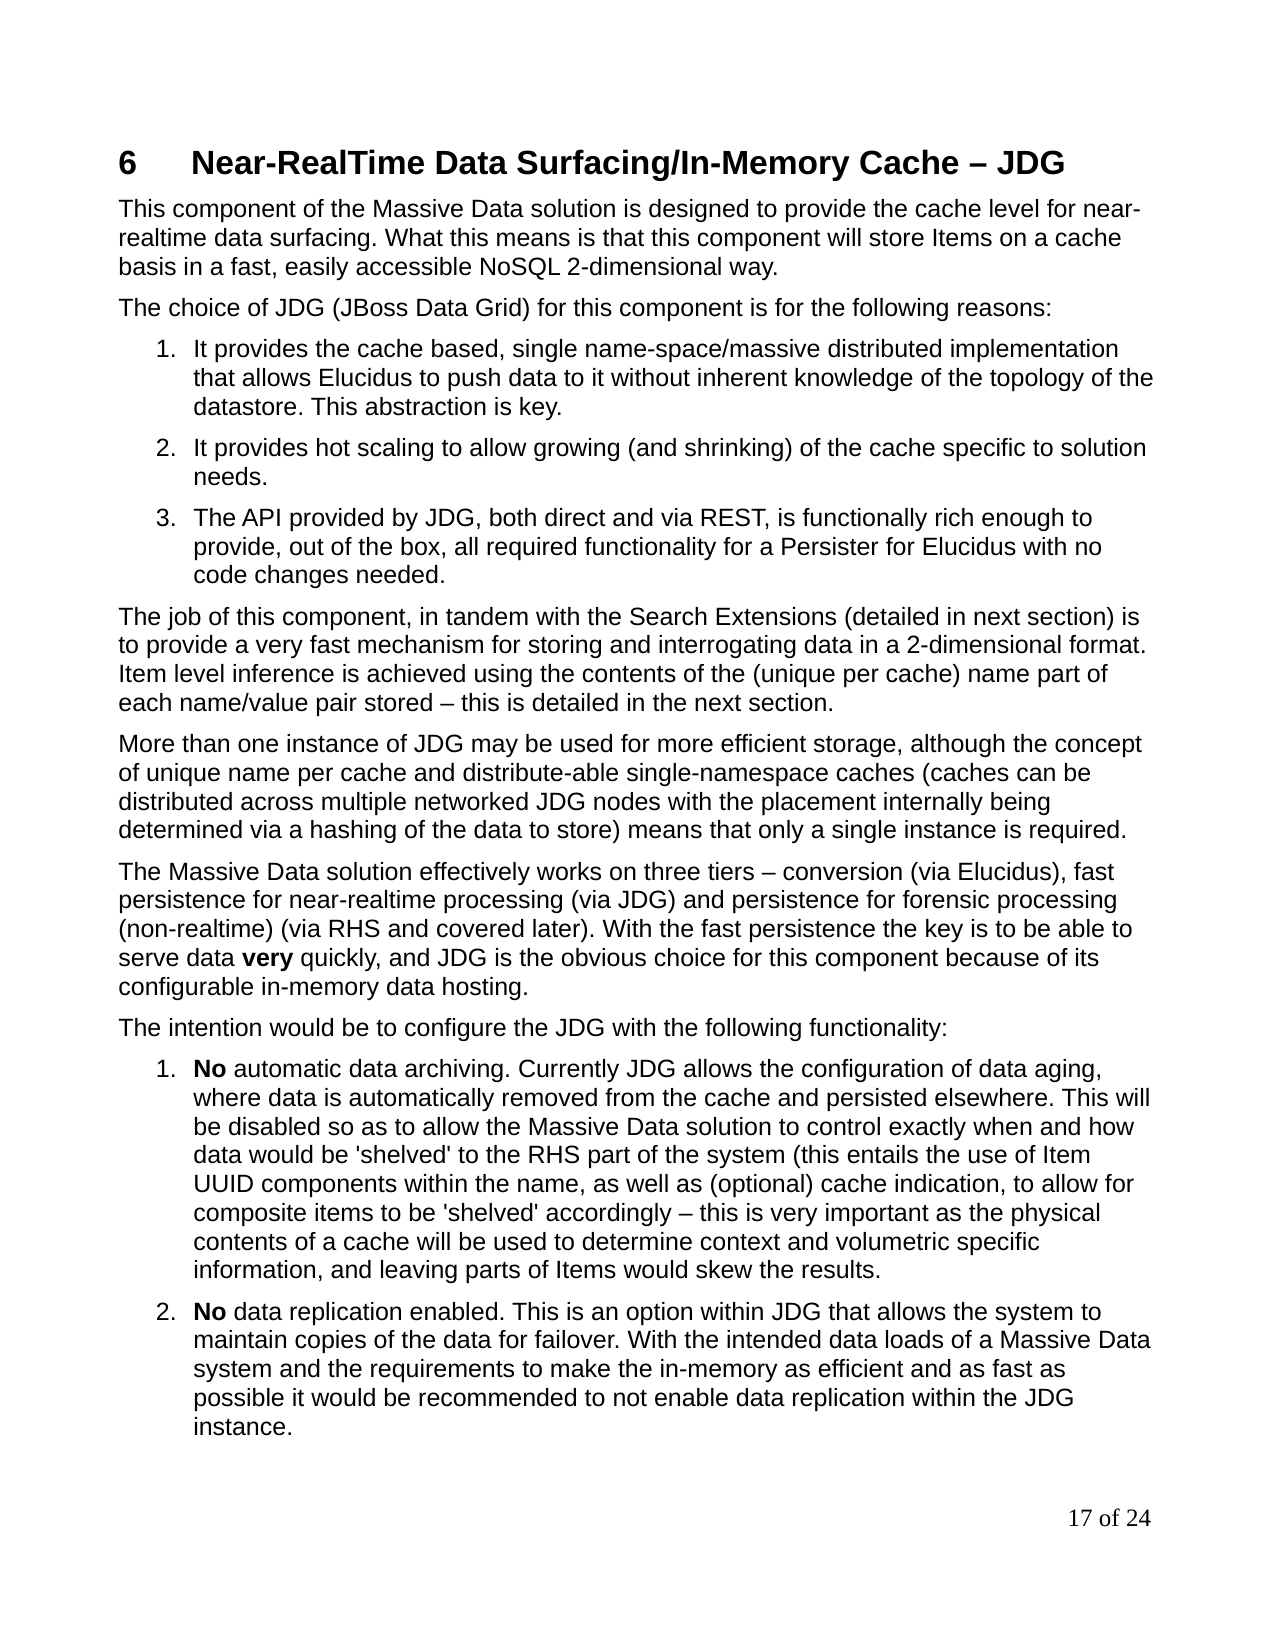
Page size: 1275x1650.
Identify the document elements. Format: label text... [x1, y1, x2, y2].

text The job of this component, in tandem with the Search Extensions (detailed in next section) is to provide a very fast mechanism for storing and interrogating data in a 2-dimensional format. Item level inference is achieved using the contents of the (unique per cache) name part of each name/value pair stored – this is detailed in the next section. [118, 602, 1157, 717]
list It provides hot scaling to allow growing (and shrinking) of the cache specific to solution needs. [156, 433, 1157, 491]
list No automatic data archiving. Currently JDG allows the configuration of data aging, where data is automatically removed from the cache and persisted elsewhere. This will be disabled so as to allow the Massive Data solution to control exactly when and how data would be 'shelved' to the RHS part of the system (this entails the use of Item UUID components within the name, as well as (optional) cache indication, to allow for composite items to be 'shelved' accordingly – this is very important as the physical contents of a cache will be used to determine context and volumetric specific information, and leaving parts of Items would skew the results. [156, 1054, 1157, 1284]
text The intention would be to configure the JDG with the following functionality: [118, 1013, 1157, 1042]
text This component of the Massive Data solution is designed to provide the cache level for near-realtime data surfacing. What this means is that this component will store Items on a cache basis in a fast, easily accessible NoSQL 2-dimensional way. [118, 194, 1157, 281]
list It provides the cache based, single name-space/massive distributed implementation that allows Elucidus to push data to it without inherent knowledge of the topology of the datastore. This abstraction is key. [156, 334, 1157, 421]
text The Massive Data solution effectively works on three tiers – conversion (via Elucidus), fast persistence for near-realtime processing (via JDG) and persistence for forensic processing (non-realtime) (via RHS and covered later). With the fast persistence the key is to be able to serve data very quickly, and JDG is the obvious choice for this component because of its configurable in-memory data hosting. [118, 857, 1157, 1001]
list The API provided by JDG, both direct and via REST, is functionally rich enough to provide, out of the box, all required functionality for a Persister for Elucidus with no code changes needed. [156, 503, 1157, 589]
subtitle Near-RealTime Data Surfacing/In-Memory Cache – JDG [118, 143, 1157, 182]
text The choice of JDG (JBoss Data Grid) for this component is for the following reasons: [118, 293, 1157, 322]
text More than one instance of JDG may be used for more efficient storage, although the concept of unique name per cache and distribute-able single-namespace caches (caches can be distributed across multiple networked JDG nodes with the placement internally being determined via a hashing of the data to store) means that only a single instance is required. [118, 729, 1157, 844]
list No data replication enabled. This is an option within JDG that allows the system to maintain copies of the data for failover. With the intended data loads of a Massive Data system and the requirements to make the in-memory as efficient and as fast as possible it would be recommended to not enable data replication within the JDG instance. [156, 1297, 1157, 1441]
